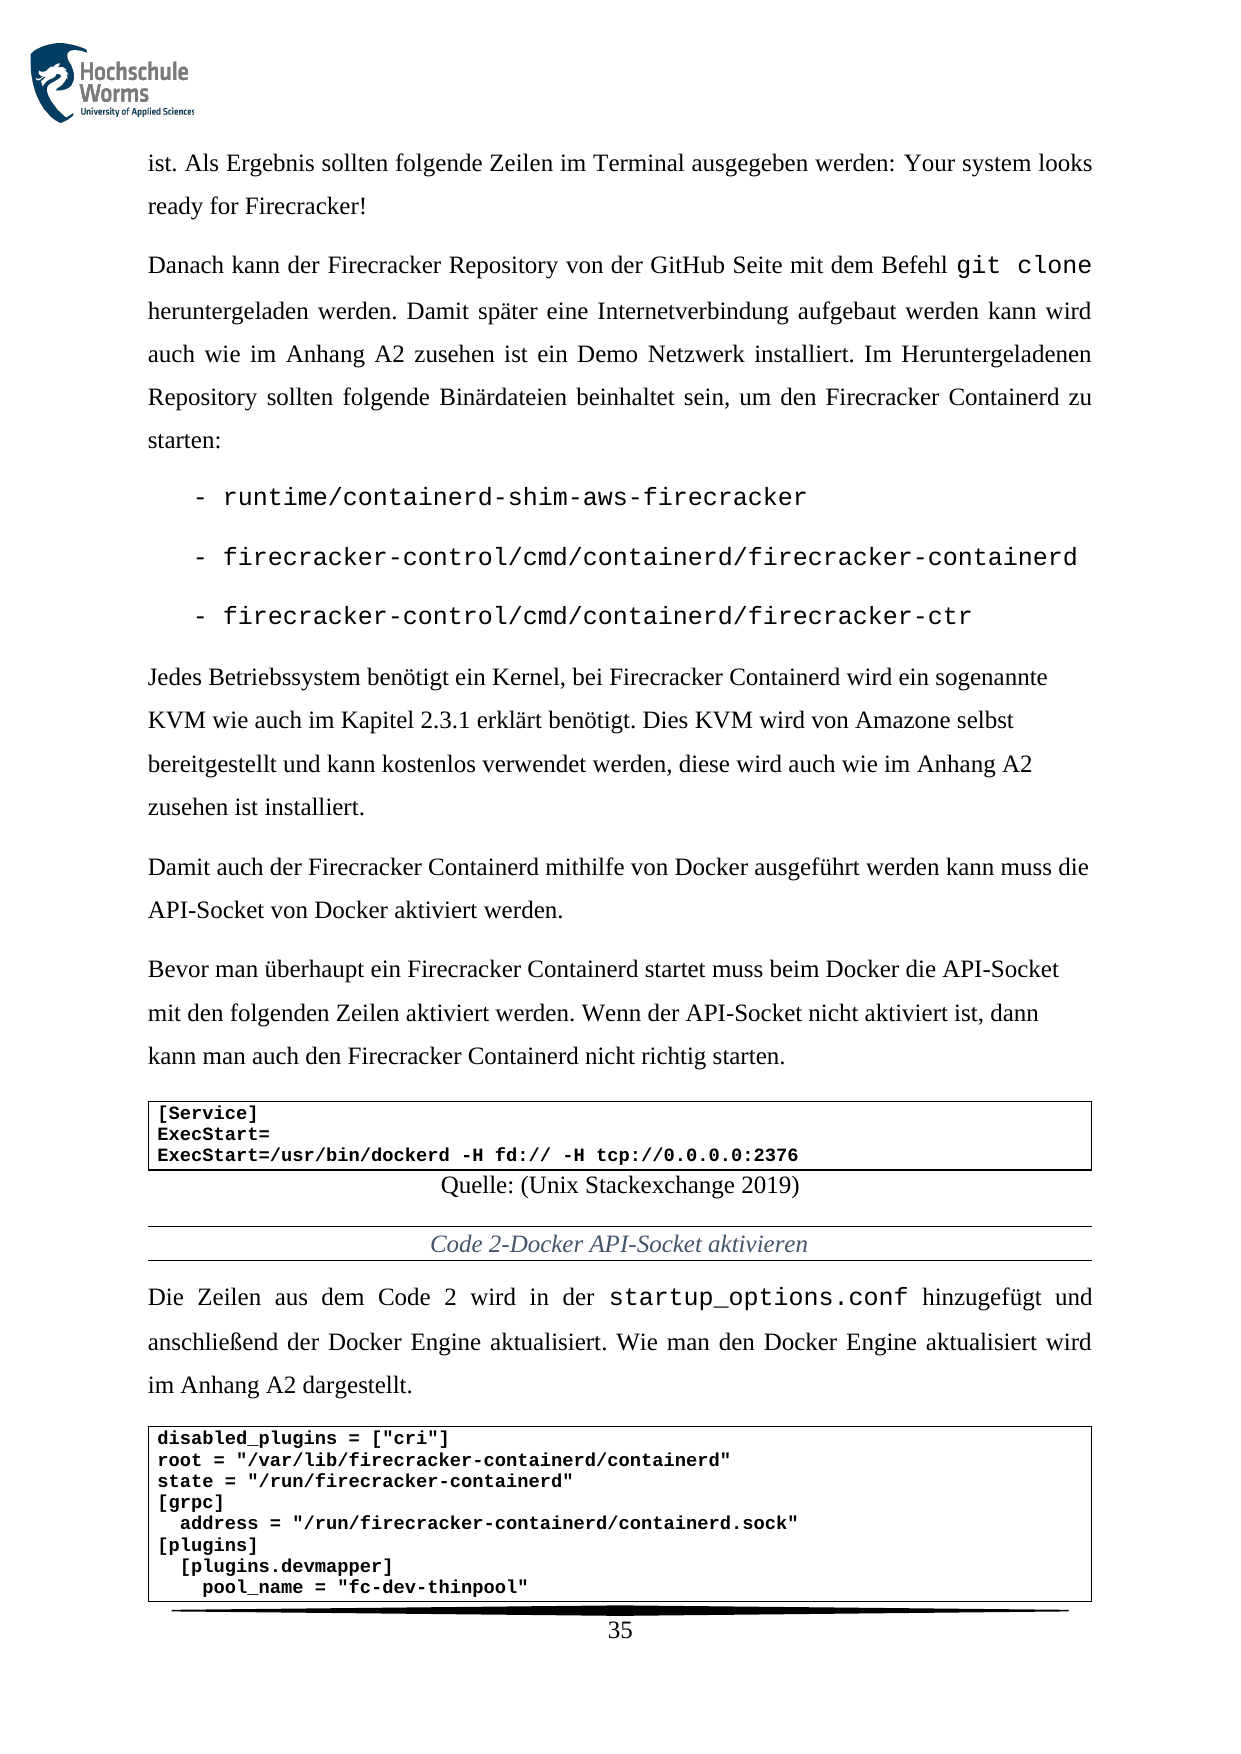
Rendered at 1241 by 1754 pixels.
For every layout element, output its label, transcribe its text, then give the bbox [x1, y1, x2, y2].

text Quelle: (Unix Stackexchange 2019) [148, 1171, 1092, 1199]
text pool_name = "fc-dev-thinpool" [149, 1575, 1091, 1601]
text Jedes Betriebssystem benötigt ein Kernel, bei Firecracker Containerd wird ein sogenannte KVM wie auch im Kapitel 2.3.1 erklärt benötigt. Dies KVM wird von Amazone selbst bereitgestellt und kann kostenlos verwendet werden, diese wird auch wie im Anhang A2 zusehen ist installiert. [148, 662, 1092, 821]
text - firecracker-control/cmd/containerd/firecracker-ctr [148, 603, 1092, 632]
text ExecStart= [149, 1122, 1091, 1143]
text - firecracker-control/cmd/containerd/firecracker-containerd [148, 544, 1092, 572]
text [plugins] [149, 1532, 1091, 1553]
text Bevor man überhaupt ein Firecracker Containerd startet muss beim Docker die API-Socket mit den folgenden Zeilen aktiviert werden. Wenn der API-Socket nicht aktiviert ist, dann kann man auch den Firecracker Containerd nicht richtig starten. [148, 954, 1092, 1069]
text [Service] [149, 1102, 1091, 1122]
text - runtime/containerd-shim-aws-firecracker [148, 485, 1092, 513]
text ist. Als Ergebnis sollten folgende Zeilen im Terminal ausgegeben werden: Your system looks ready for Firecracker! [148, 148, 1092, 219]
text Danach kann der Firecracker Repository von der GitHub Seite mit dem Befehl git clone heruntergeladen werden. Damit später eine Internetverbindung aufgebaut werden kann wird auch wie im Anhang A2 zusehen ist ein Demo Netzwerk installiert. Im Heruntergeladenen Repository sollten folgende Binärdateien beinhaltet sein, um den Firecracker Containerd zu starten: [148, 251, 1092, 454]
text [grpc] [149, 1490, 1091, 1511]
text root = "/var/lib/firecracker-containerd/containerd" [149, 1447, 1091, 1468]
text address = "/run/firecracker-containerd/containerd.sock" [149, 1511, 1091, 1532]
text Damit auch der Firecracker Containerd mithilfe von Docker ausgeführt werden kann muss die API-Socket von Docker aktiviert werden. [148, 852, 1092, 923]
text Code 2-Docker API-Socket aktivieren [148, 1227, 1092, 1260]
text Die Zeilen aus dem Code 2 wird in der startup_options.conf hinzugefügt und anschließend der Docker Engine aktualisiert. Wie man den Docker Engine aktualisiert wird im Anhang A2 dargestellt. [148, 1282, 1092, 1399]
text state = "/run/firecracker-containerd" [149, 1468, 1091, 1490]
text ExecStart=/usr/bin/dockerd -H fd:// -H tcp://0.0.0.0:2376 [149, 1143, 1091, 1169]
text disabled_plugins = ["cri"] [149, 1427, 1091, 1447]
text [plugins.devmapper] [149, 1553, 1091, 1575]
